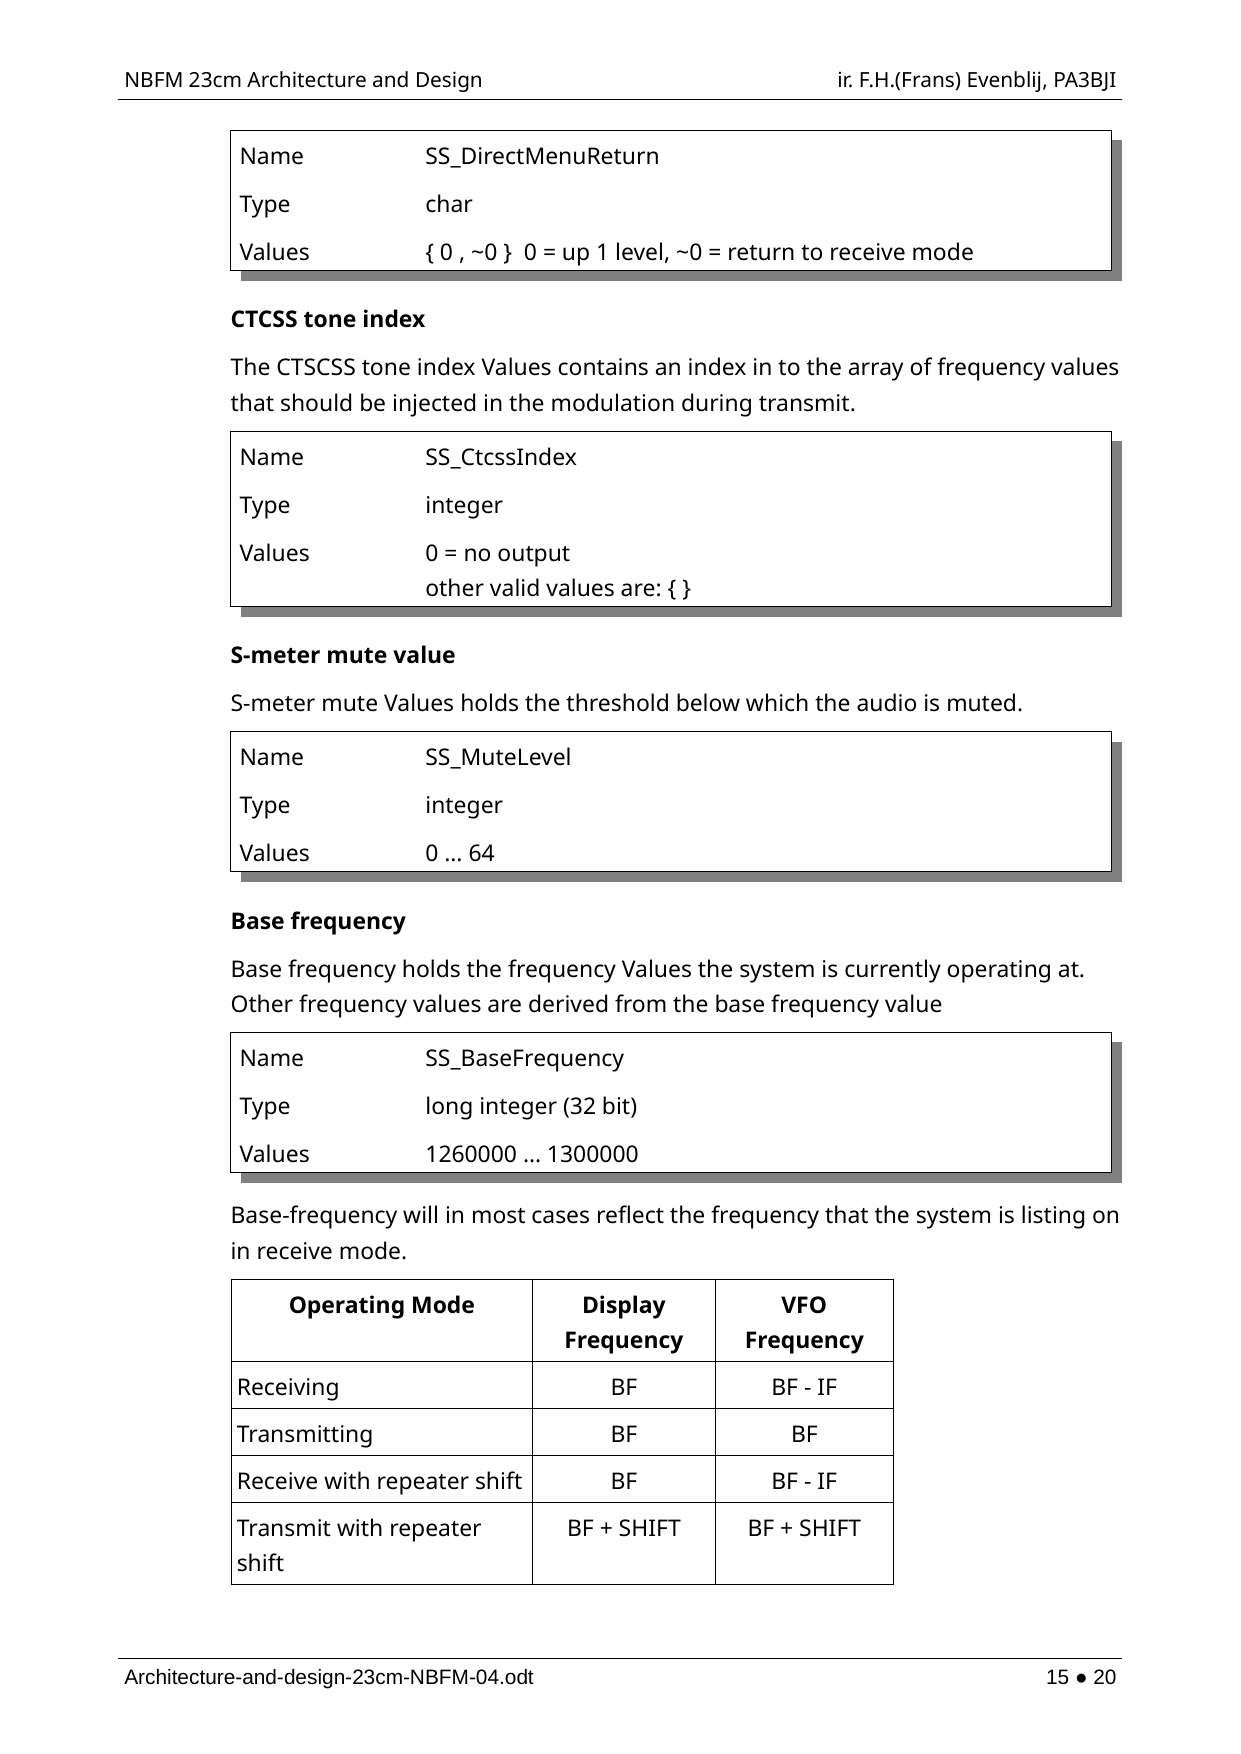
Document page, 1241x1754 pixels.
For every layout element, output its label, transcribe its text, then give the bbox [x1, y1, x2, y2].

text Values 1260000 … 1300000 [231, 1128, 1111, 1172]
text Base frequency [230, 901, 1122, 936]
text Name SS_BaseFrequency [231, 1033, 1111, 1073]
table_cell BF [533, 1409, 715, 1455]
table_cell Receive with repeater shift [232, 1456, 532, 1502]
text Base-frequency will in most cases reflect the frequency that the system is listing on in receive mode. [230, 1195, 1122, 1266]
text Type char [231, 178, 1111, 219]
text Values 0 … 64 [231, 827, 1111, 871]
text Base frequency holds the frequency Values the system is currently operating at. Other frequency values are derived from the base frequency value [230, 948, 1122, 1019]
table_cell BF [716, 1409, 893, 1455]
table_cell Transmitting [232, 1409, 532, 1455]
table_cell Transmit with repeater shift [232, 1503, 532, 1584]
text Name SS_CtcssIndex [231, 432, 1111, 472]
table_cell BF + SHIFT [716, 1503, 893, 1584]
table_header Display Frequency [533, 1280, 715, 1361]
text Name SS_MuteLevel [231, 732, 1111, 773]
text Type long integer (32 bit) [231, 1080, 1111, 1121]
text Type integer [231, 478, 1111, 520]
text Name SS_DirectMenuReturn [231, 131, 1111, 171]
text Values { 0 , ~0 } 0 = up 1 level, ~0 = return to receive mode [231, 226, 1111, 270]
text Values 0 = no output other valid values are: { } [231, 526, 1111, 606]
text CTCSS tone index [230, 299, 1122, 335]
table_cell Receiving [232, 1362, 532, 1408]
table_header Operating Mode [232, 1280, 532, 1361]
table_cell BF - IF [716, 1456, 893, 1502]
table_header VFO Frequency [716, 1280, 893, 1361]
text The CTSCSS tone index Values contains an index in to the array of frequency values that should be injected in the modulation during transmit. [230, 347, 1122, 418]
text S-meter mute Values holds the threshold below which the audio is muted. [230, 683, 1122, 719]
table_cell BF [533, 1456, 715, 1502]
text Type integer [231, 779, 1111, 821]
table_cell BF + SHIFT [533, 1503, 715, 1584]
table_cell BF [533, 1362, 715, 1408]
table_cell BF - IF [716, 1362, 893, 1408]
text S-meter mute value [230, 635, 1122, 671]
